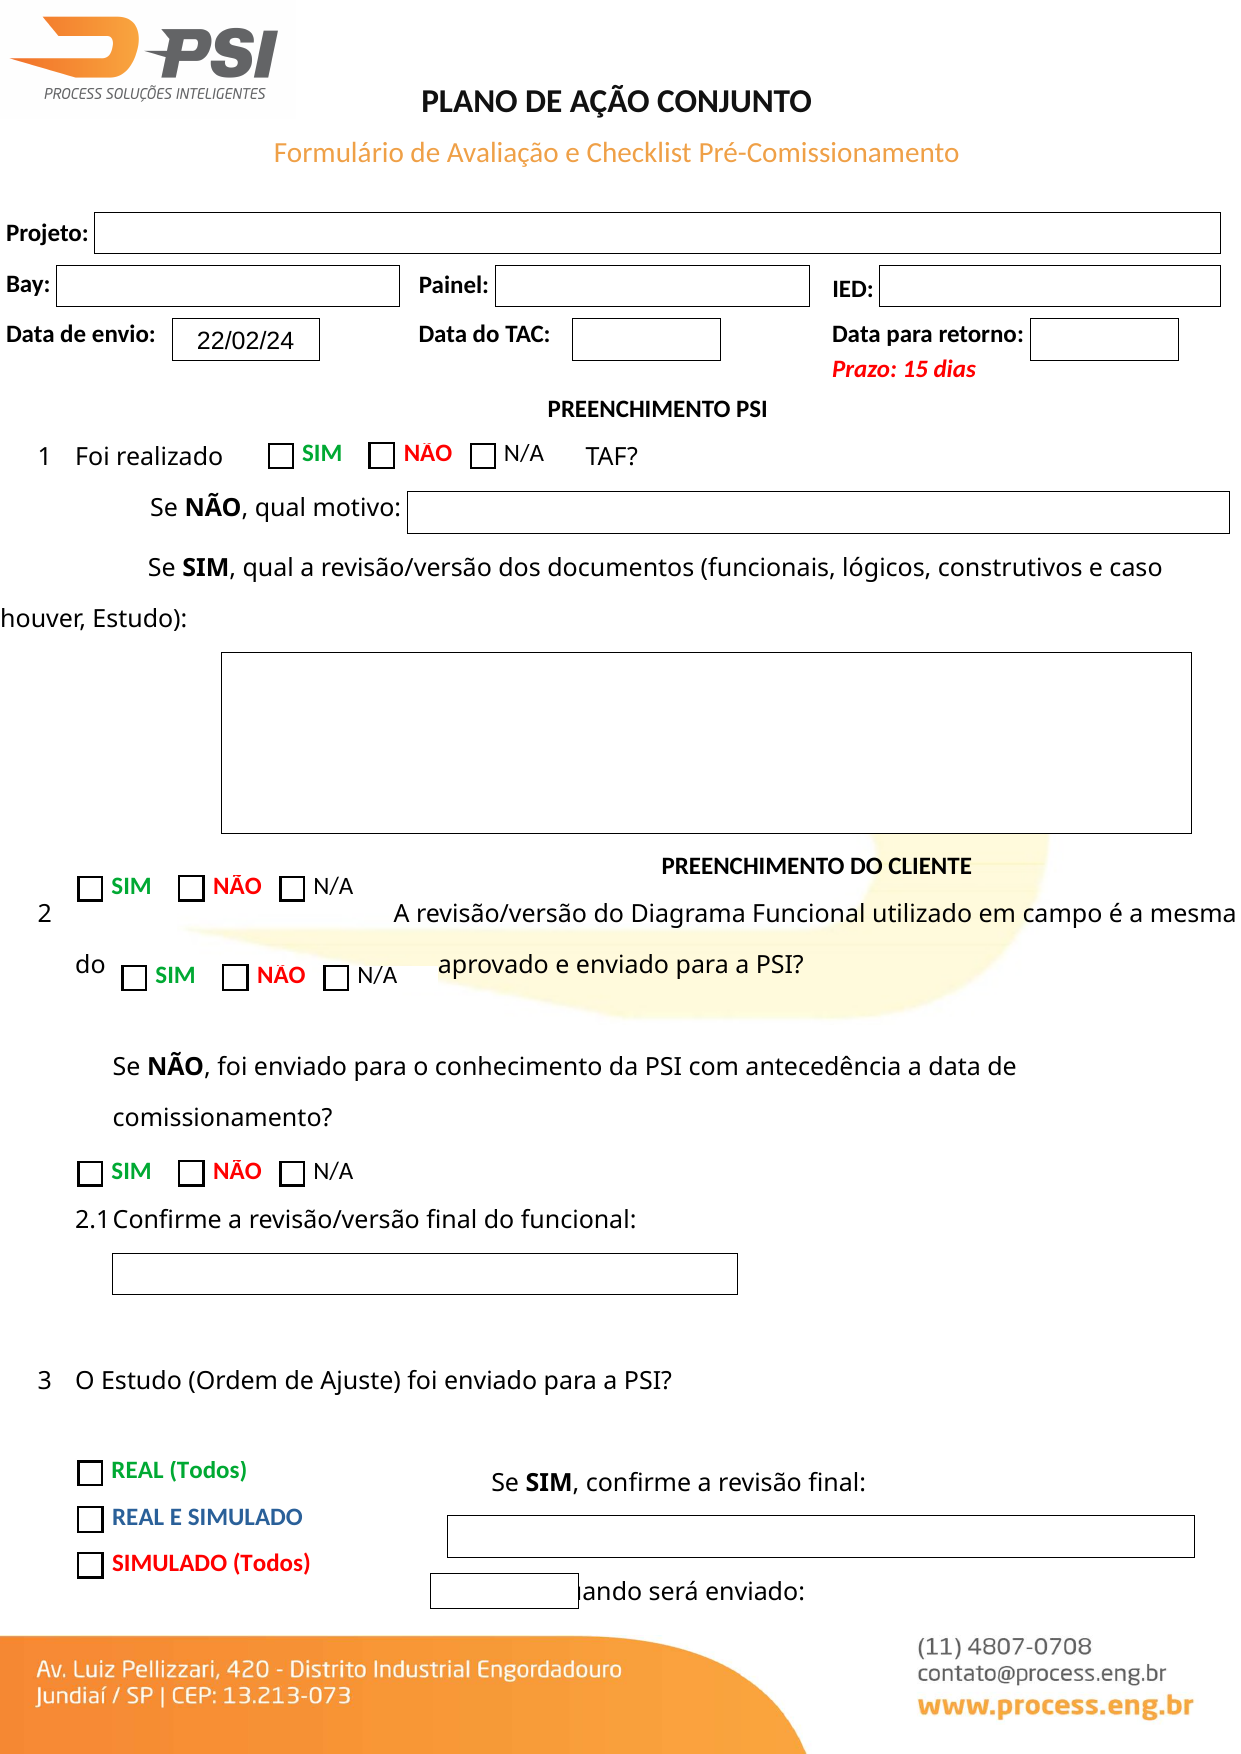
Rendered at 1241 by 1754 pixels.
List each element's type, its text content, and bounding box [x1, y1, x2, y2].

list PREENCHIMENTO DO CLIENTE [37, 850, 1240, 880]
picture [0, 1635, 1241, 1754]
list Se SIM, confirme a revisão final: [75, 1464, 1240, 1557]
picture [177, 981, 1064, 1025]
list Se NÃO, quando será enviado: [579, 1574, 1240, 1608]
table_header Bay: [0, 259, 413, 312]
list Se NÃO, qual motivo: [112, 490, 1240, 533]
table_header Data de envio: [0, 312, 412, 393]
table_header Painel: [413, 259, 826, 312]
list A revisão/versão do Diagrama Funcional utilizado em campo é a mesma do aprovado e enviado para a PSI? [37, 896, 1240, 981]
table_header Data para retorno: Prazo: 15 dias [826, 312, 1240, 393]
list PREENCHIMENTO PSI [37, 393, 1240, 424]
table_header Projeto: [0, 206, 1240, 259]
table_header IED: [826, 259, 1240, 312]
picture [0, 0, 296, 119]
list Se NÃO, quando será enviado: [75, 1574, 430, 1608]
table_header Data do TAC: [413, 312, 826, 393]
list Se NÃO, foi enviado para o conhecimento da PSI com antecedência a data de comissionamento? [75, 1049, 1240, 1134]
list Foi realizado TAF? [37, 439, 1240, 473]
picture [393, 880, 1064, 896]
list O Estudo (Ordem de Ajuste) foi enviado para a PSI? [37, 1362, 1240, 1396]
picture [177, 729, 1064, 850]
list Confirme a revisão/versão final do funcional: [75, 1202, 1240, 1294]
text Se SIM, qual a revisão/versão dos documentos (funcionais, lógicos, construtivos e caso houver, Estudo): [0, 549, 1240, 635]
